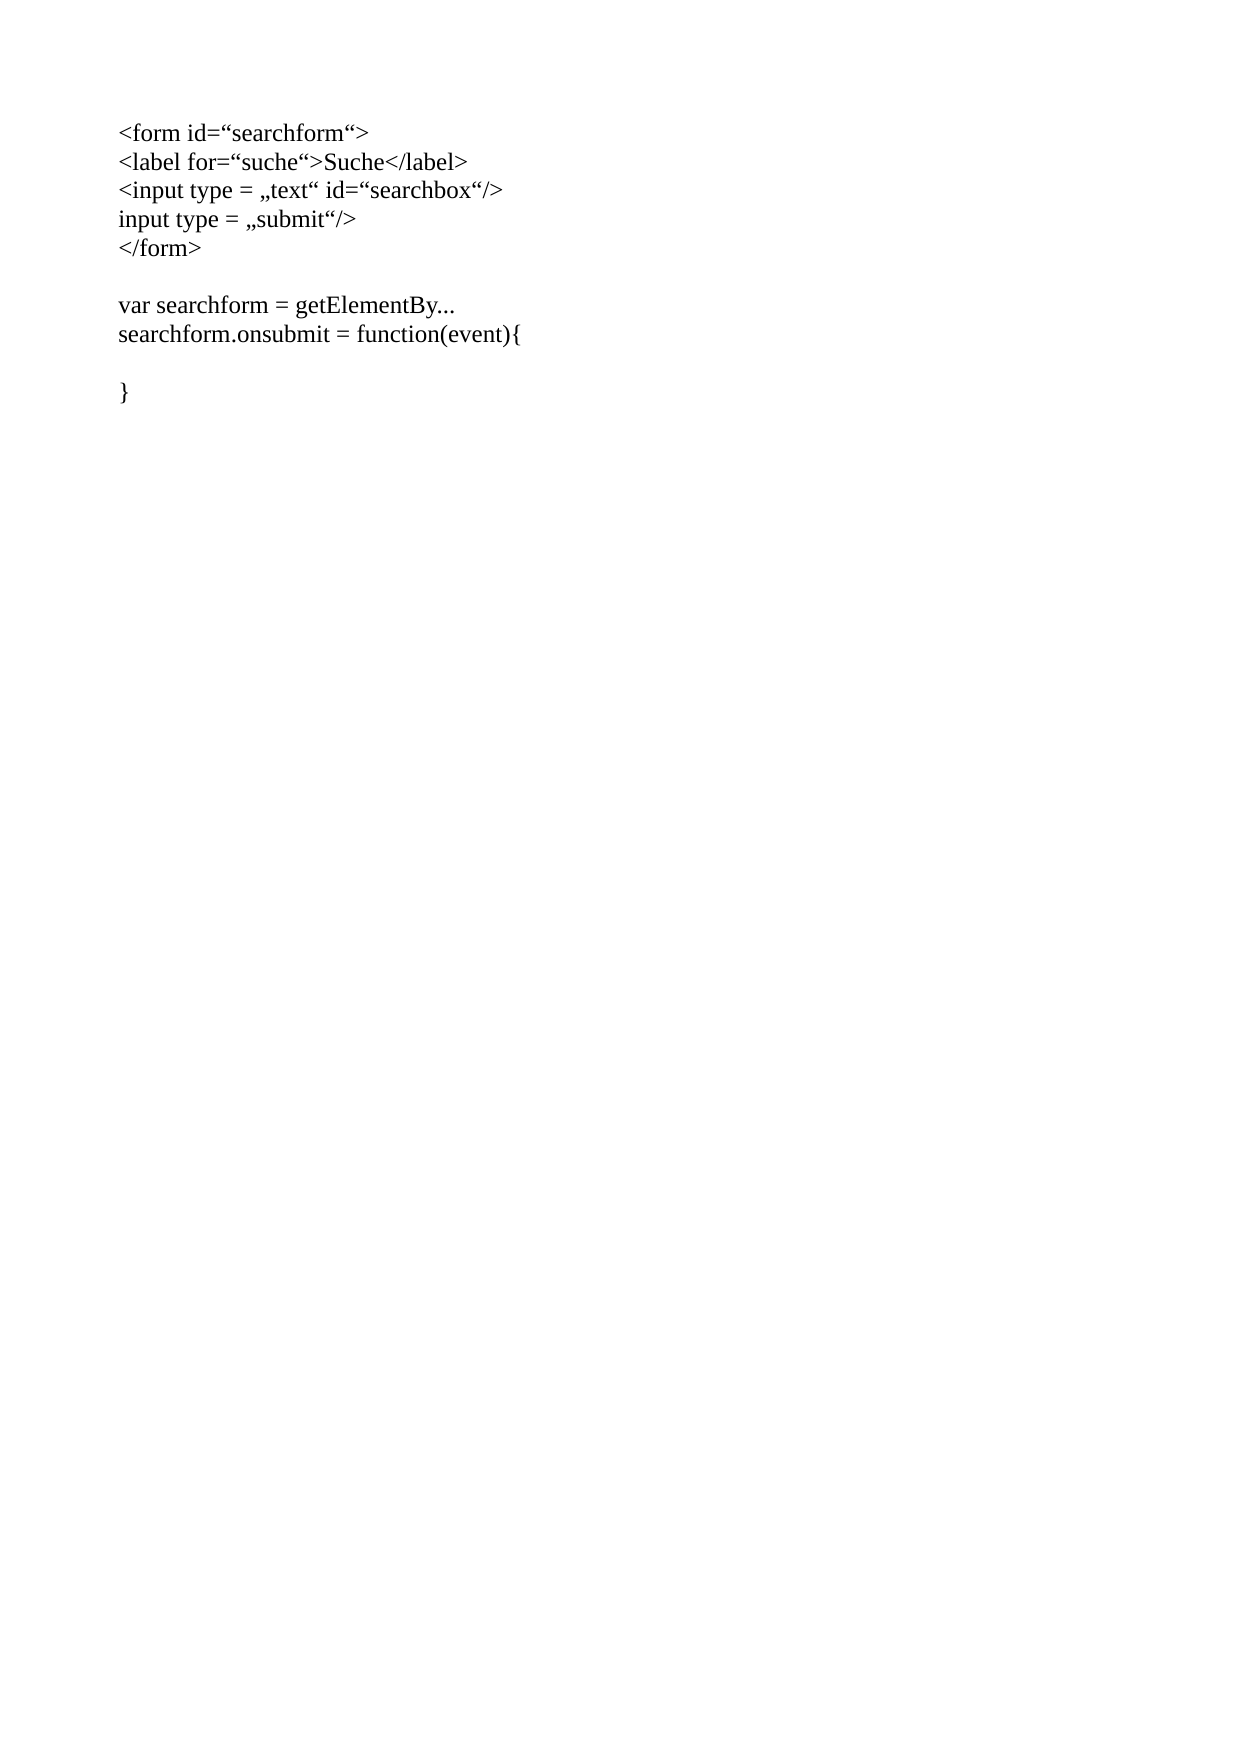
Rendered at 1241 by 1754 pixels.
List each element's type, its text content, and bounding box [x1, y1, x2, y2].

text input type = „submit“/> [118, 204, 1122, 233]
text </form> [118, 233, 1122, 262]
text searchform.onsubmit = function(event){ [118, 319, 1122, 348]
text var searchform = getElementBy... [118, 291, 1122, 319]
text <label for=“suche“>Suche</label> [118, 147, 1122, 176]
text } [118, 377, 1122, 406]
text <input type = „text“ id=“searchbox“/> [118, 176, 1122, 204]
text <form id=“searchform“> [118, 118, 1122, 147]
